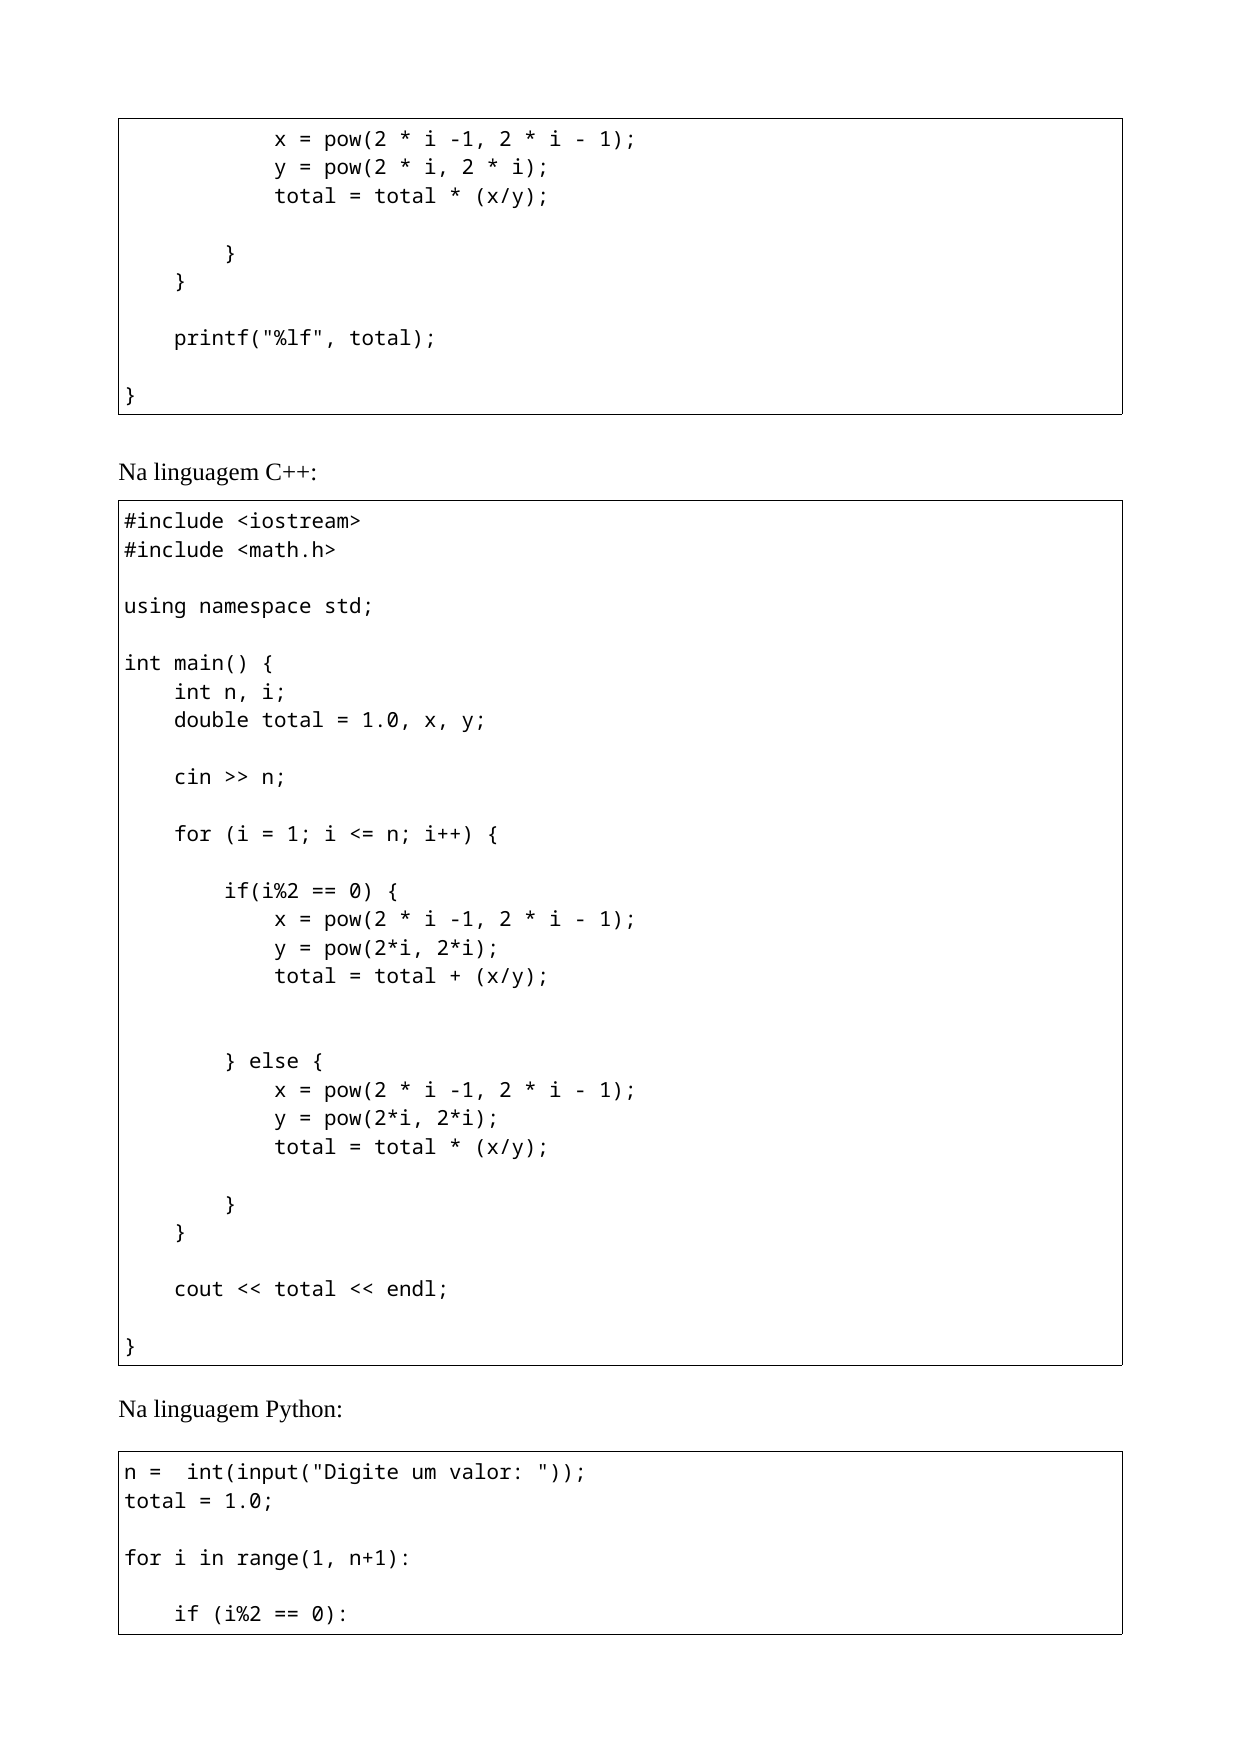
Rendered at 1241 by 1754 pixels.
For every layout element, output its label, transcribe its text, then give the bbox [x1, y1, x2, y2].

table_header n = int(input("Digite um valor: ")); total = 1.0; for i in range(1, n+1): if (i%2 == 0): [119, 1452, 1122, 1634]
text Na linguagem C++: [118, 457, 1122, 486]
table_header x = pow(2 * i -1, 2 * i - 1); y = pow(2 * i, 2 * i); total = total * (x/y); } } printf("%lf", total); } [119, 119, 1122, 414]
table_header #include <iostream> #include <math.h> using namespace std; int main() { int n, i; double total = 1.0, x, y; cin >> n; for (i = 1; i <= n; i++) { if(i%2 == 0) { x = pow(2 * i -1, 2 * i - 1); y = pow(2*i, 2*i); total = total + (x/y); } else { x = pow(2 * i -1, 2 * i - 1); y = pow(2*i, 2*i); total = total * (x/y); } } cout << total << endl; } [119, 501, 1122, 1365]
text Na linguagem Python: [118, 1394, 1122, 1423]
